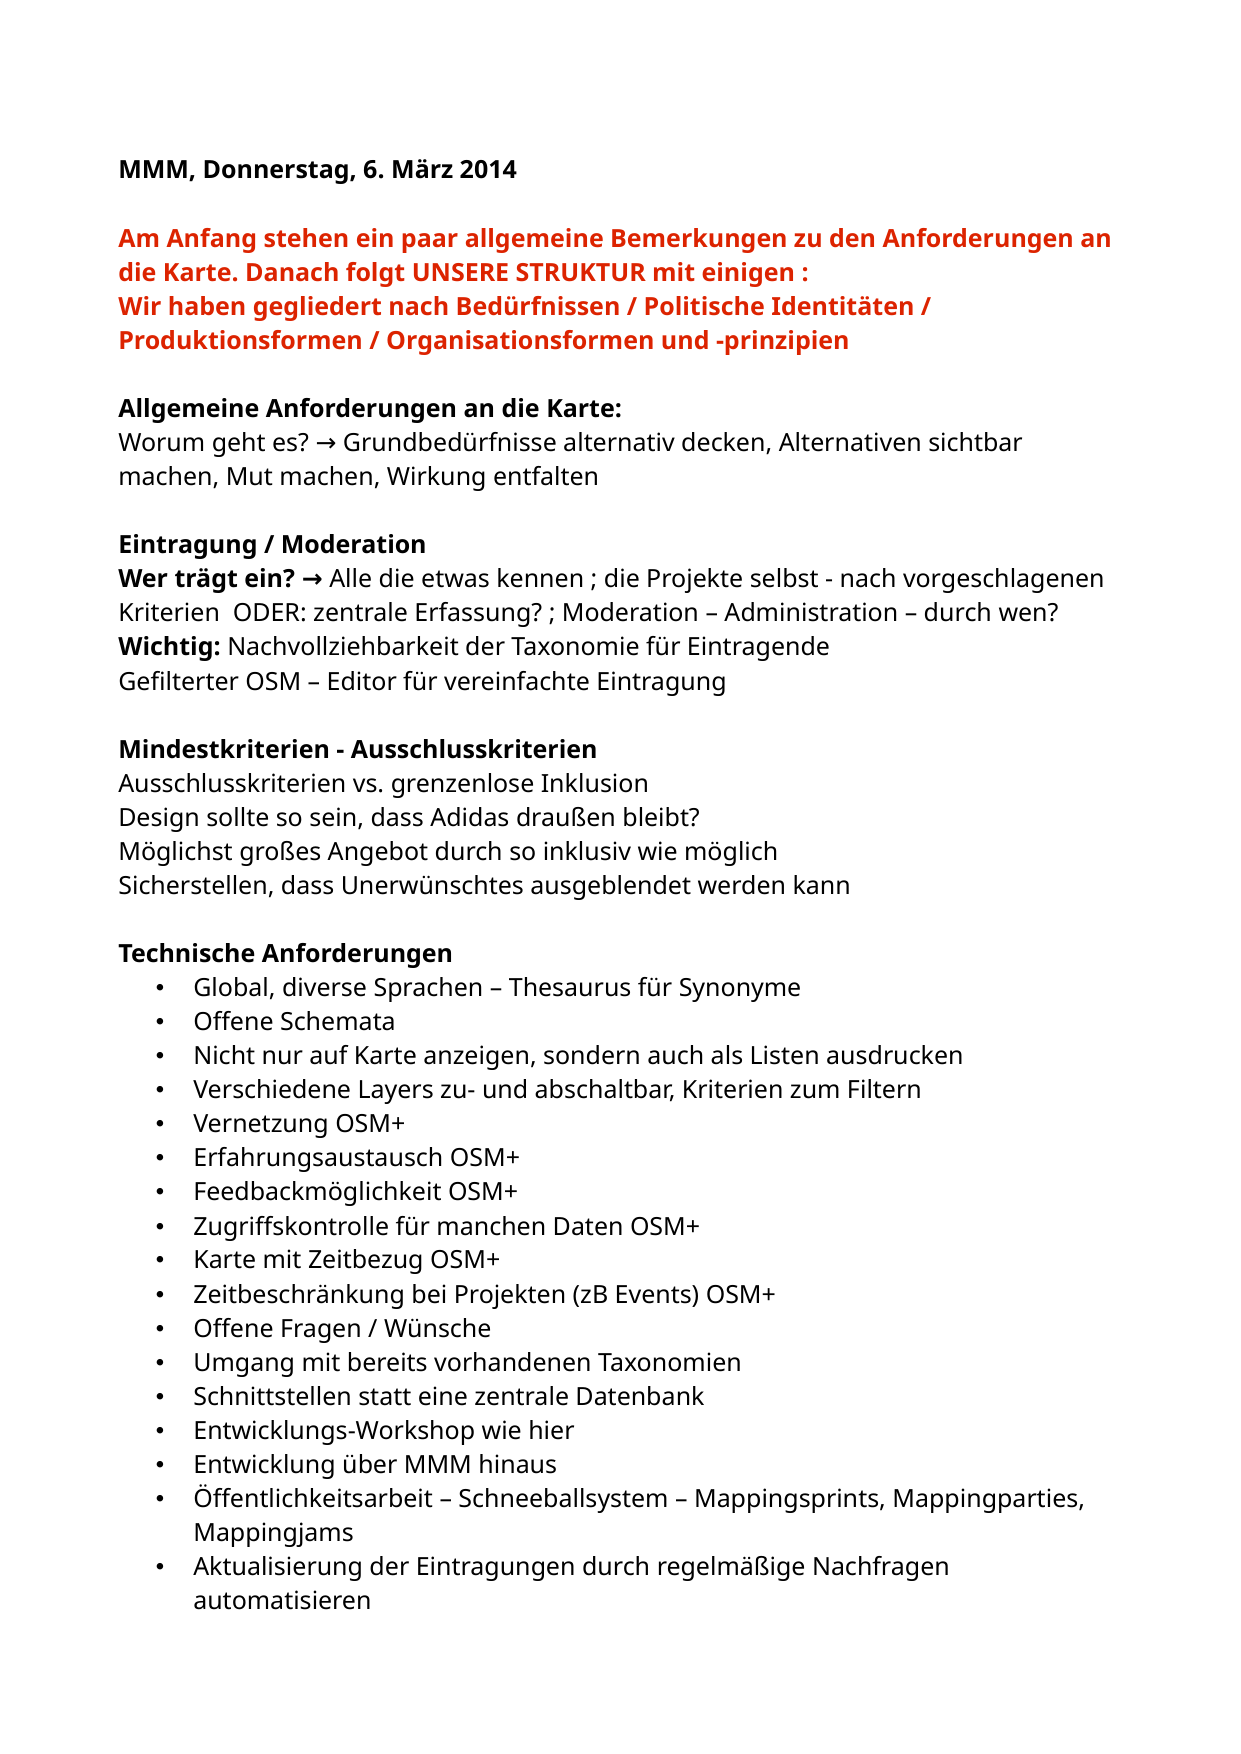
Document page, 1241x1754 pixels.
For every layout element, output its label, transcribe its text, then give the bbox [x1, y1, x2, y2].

list Umgang mit bereits vorhandenen Taxonomien [156, 1344, 1122, 1378]
list Entwicklung über MMM hinaus [156, 1447, 1122, 1481]
list Offene Schemata [156, 1004, 1122, 1038]
list Zeitbeschränkung bei Projekten (zB Events) OSM+ [156, 1276, 1122, 1310]
text MMM, Donnerstag, 6. März 2014 [118, 152, 1122, 186]
list Karte mit Zeitbezug OSM+ [156, 1242, 1122, 1276]
list Aktualisierung der Eintragungen durch regelmäßige Nachfragen automatisieren [156, 1549, 1122, 1617]
text Gefilterter OSM – Editor für vereinfachte Eintragung [118, 663, 1122, 697]
text Eintragung / Moderation [118, 527, 1122, 561]
text Wichtig: Nachvollziehbarkeit der Taxonomie für Eintragende [118, 629, 1122, 663]
list Entwicklungs-Workshop wie hier [156, 1412, 1122, 1447]
list Verschiedene Layers zu- und abschaltbar, Kriterien zum Filtern [156, 1072, 1122, 1106]
text Worum geht es? → Grundbedürfnisse alternativ decken, Alternativen sichtbar machen, Mut machen, Wirkung entfalten [118, 425, 1122, 493]
text Am Anfang stehen ein paar allgemeine Bemerkungen zu den Anforderungen an die Karte. Danach folgt UNSERE STRUKTUR mit einigen : Wir haben gegliedert nach Bedürfnissen / Politische Identitäten / Produktionsformen / Organisationsformen und -prinzipien [118, 220, 1122, 357]
list Feedbackmöglichkeit OSM+ [156, 1174, 1122, 1208]
text Sicherstellen, dass Unerwünschtes ausgeblendet werden kann [118, 867, 1122, 902]
text Mindestkriterien - Ausschlusskriterien [118, 731, 1122, 765]
text Möglichst großes Angebot durch so inklusiv wie möglich [118, 833, 1122, 867]
list Vernetzung OSM+ [156, 1106, 1122, 1140]
list Erfahrungsaustausch OSM+ [156, 1140, 1122, 1174]
text Wer trägt ein? → Alle die etwas kennen ; die Projekte selbst - nach vorgeschlagenen Kriterien ODER: zentrale Erfassung? ; Moderation – Administration – durch wen? [118, 561, 1122, 629]
list Öffentlichkeitsarbeit – Schneeballsystem – Mappingsprints, Mappingparties, Mappingjams [156, 1481, 1122, 1549]
list Offene Fragen / Wünsche [156, 1310, 1122, 1344]
text Design sollte so sein, dass Adidas draußen bleibt? [118, 799, 1122, 833]
list Zugriffskontrolle für manchen Daten OSM+ [156, 1208, 1122, 1242]
text Technische Anforderungen [118, 936, 1122, 970]
list Nicht nur auf Karte anzeigen, sondern auch als Listen ausdrucken [156, 1038, 1122, 1072]
text Ausschlusskriterien vs. grenzenlose Inklusion [118, 765, 1122, 799]
list Global, diverse Sprachen – Thesaurus für Synonyme [156, 970, 1122, 1004]
text Allgemeine Anforderungen an die Karte: [118, 391, 1122, 425]
list Schnittstellen statt eine zentrale Datenbank [156, 1378, 1122, 1412]
